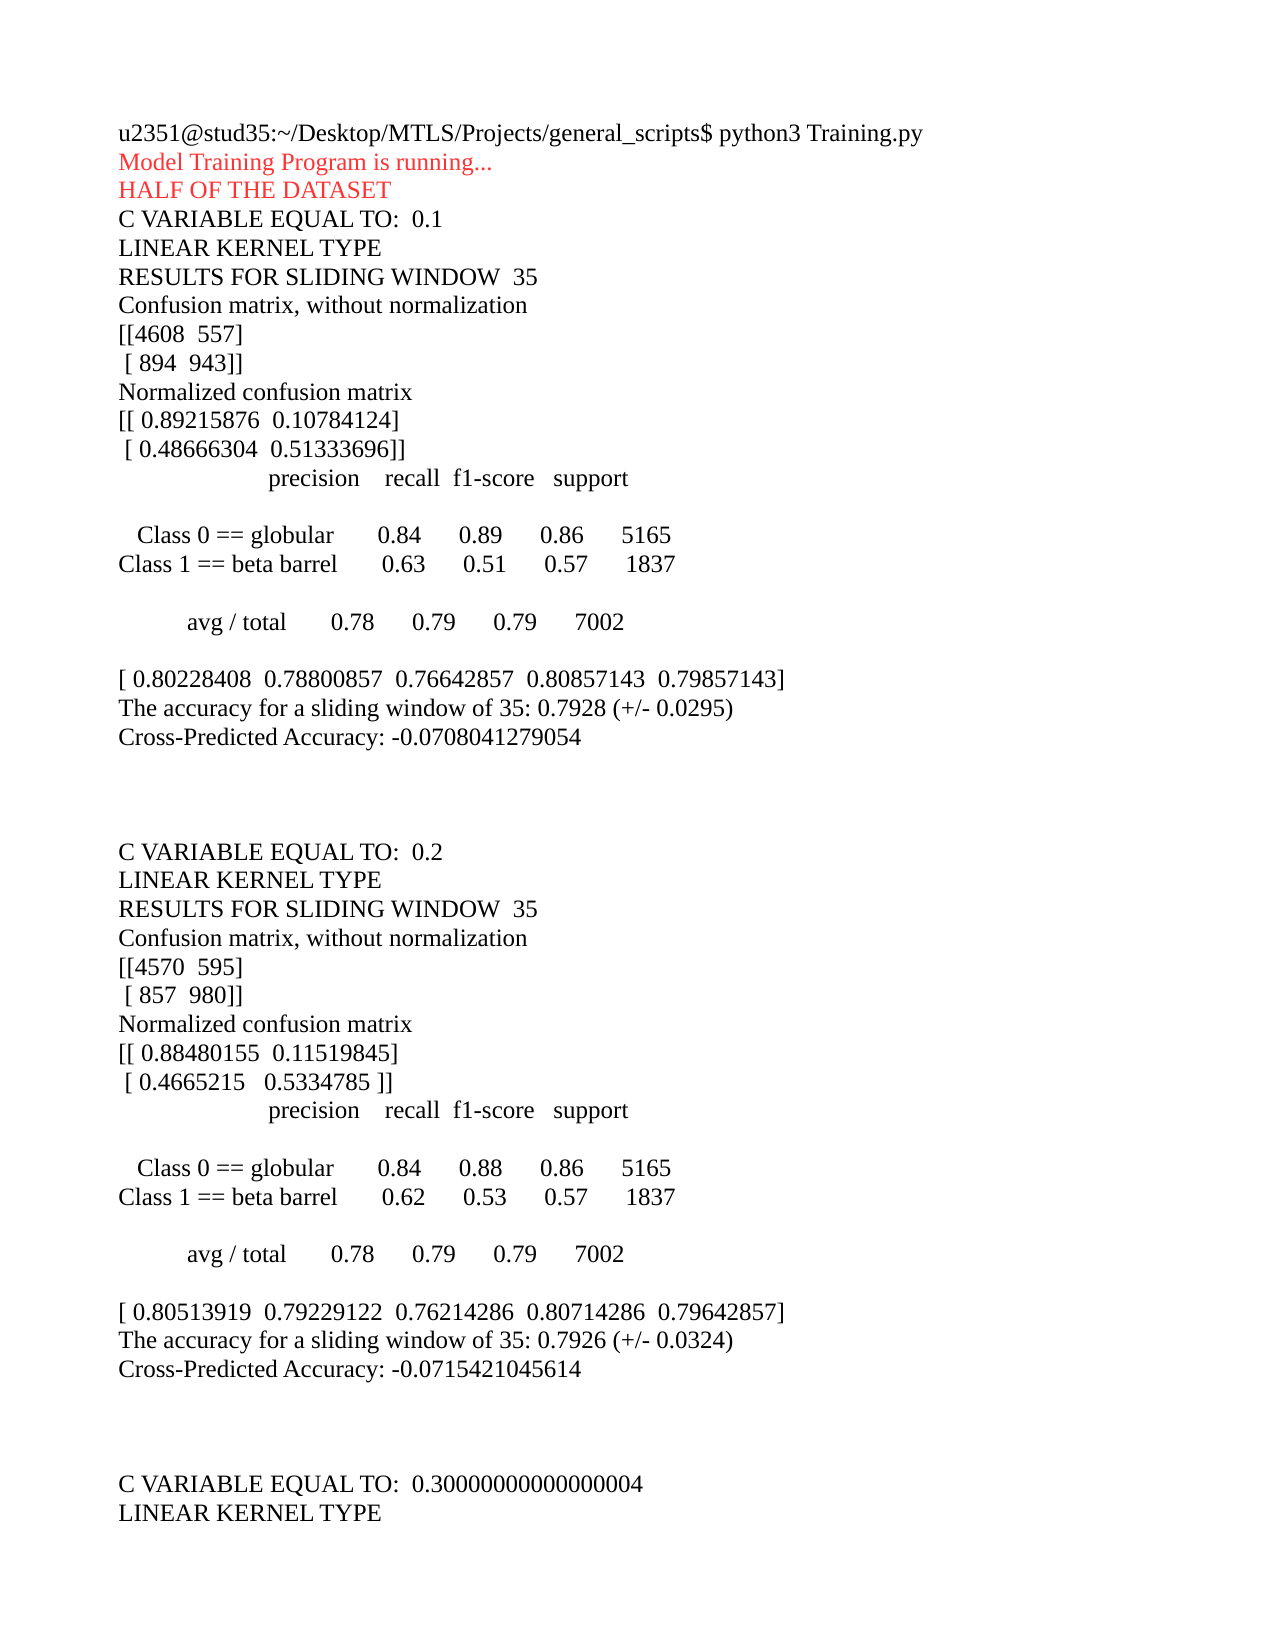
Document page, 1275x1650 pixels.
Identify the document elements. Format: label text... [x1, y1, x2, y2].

text Class 0 == globular 0.84 0.88 0.86 5165 [118, 1153, 1157, 1182]
text RESULTS FOR SLIDING WINDOW 35 [118, 262, 1157, 291]
text [ 857 980]] [118, 981, 1157, 1009]
text The accuracy for a sliding window of 35: 0.7926 (+/- 0.0324) [118, 1326, 1157, 1354]
text [[4608 557] [118, 319, 1157, 348]
text Class 1 == beta barrel 0.62 0.53 0.57 1837 [118, 1182, 1157, 1211]
text Model Training Program is running... [118, 147, 1157, 176]
text Class 1 == beta barrel 0.63 0.51 0.57 1837 [118, 549, 1157, 578]
text Confusion matrix, without normalization [118, 291, 1157, 319]
text [[4570 595] [118, 952, 1157, 981]
text [[ 0.89215876 0.10784124] [118, 406, 1157, 434]
text LINEAR KERNEL TYPE [118, 866, 1157, 894]
text precision recall f1-score support [118, 1096, 1157, 1124]
text The accuracy for a sliding window of 35: 0.7928 (+/- 0.0295) [118, 693, 1157, 722]
text [ 894 943]] [118, 348, 1157, 377]
text u2351@stud35:~/Desktop/MTLS/Projects/general_scripts$ python3 Training.py [118, 118, 1157, 147]
text C VARIABLE EQUAL TO: 0.2 [118, 837, 1157, 866]
text [ 0.4665215 0.5334785 ]] [118, 1067, 1157, 1096]
text Cross-Predicted Accuracy: -0.0715421045614 [118, 1354, 1157, 1383]
text HALF OF THE DATASET [118, 176, 1157, 204]
text Cross-Predicted Accuracy: -0.0708041279054 [118, 722, 1157, 751]
text C VARIABLE EQUAL TO: 0.30000000000000004 [118, 1469, 1157, 1498]
text LINEAR KERNEL TYPE [118, 1498, 1157, 1527]
text [ 0.80228408 0.78800857 0.76642857 0.80857143 0.79857143] [118, 664, 1157, 693]
text Normalized confusion matrix [118, 1009, 1157, 1038]
text [[ 0.88480155 0.11519845] [118, 1038, 1157, 1067]
text Confusion matrix, without normalization [118, 923, 1157, 952]
text [ 0.48666304 0.51333696]] [118, 434, 1157, 463]
text Class 0 == globular 0.84 0.89 0.86 5165 [118, 521, 1157, 549]
text C VARIABLE EQUAL TO: 0.1 [118, 204, 1157, 233]
text avg / total 0.78 0.79 0.79 7002 [118, 1239, 1157, 1268]
text [ 0.80513919 0.79229122 0.76214286 0.80714286 0.79642857] [118, 1297, 1157, 1326]
text avg / total 0.78 0.79 0.79 7002 [118, 607, 1157, 636]
text RESULTS FOR SLIDING WINDOW 35 [118, 894, 1157, 923]
text LINEAR KERNEL TYPE [118, 233, 1157, 262]
text precision recall f1-score support [118, 463, 1157, 492]
text Normalized confusion matrix [118, 377, 1157, 406]
